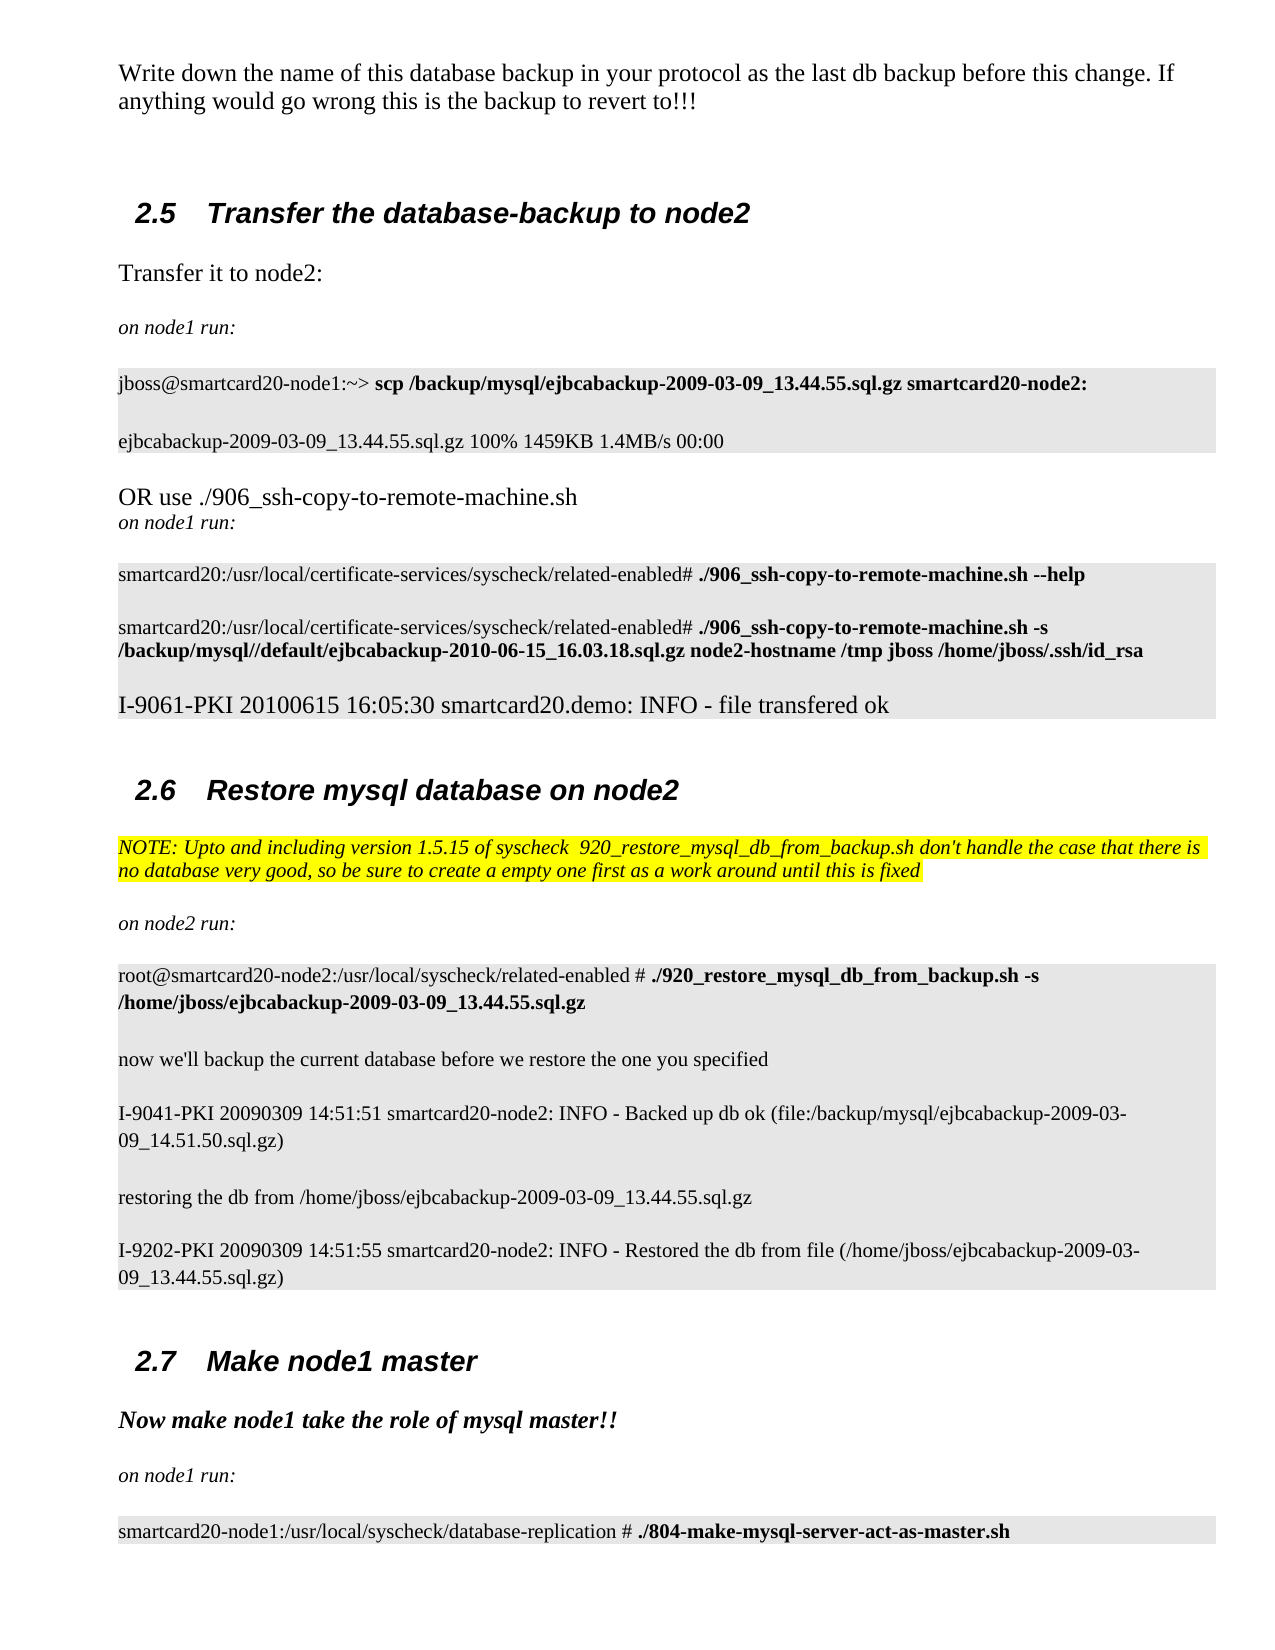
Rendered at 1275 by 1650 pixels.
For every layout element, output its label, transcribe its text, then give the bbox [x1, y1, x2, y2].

text on node2 run: [118, 912, 1216, 935]
text on node1 run: [118, 1464, 1216, 1487]
text OR use ./906_ssh-copy-to-remote-machine.sh [118, 483, 1216, 511]
text smartcard20:/usr/local/certificate-services/syscheck/related-enabled# ./906_ssh-copy-to-remote-machine.sh -s /backup/mysql//default/ejbcabackup-2010-06-15_16.03.18.sql.gz node2-hostname /tmp jboss /home/jboss/.ssh/id_rsa [118, 616, 1216, 662]
text root@smartcard20-node2:/usr/local/syscheck/related-enabled # ./920_restore_mysql_db_from_backup.sh -s /home/jboss/ejbcabackup-2009-03-09_13.44.55.sql.gz [118, 964, 1216, 1015]
text Now make node1 take the role of mysql master!! [118, 1407, 1216, 1434]
text jboss@smartcard20-node1:~> scp /backup/mysql/ejbcabackup-2009-03-09_13.44.55.sql.gz smartcard20-node2: [118, 368, 1216, 396]
text Transfer it to node2: [118, 259, 1216, 286]
text now we'll backup the current database before we restore the one you specified [118, 1044, 1216, 1072]
subtitle Transfer the database-backup to node2 [127, 197, 1207, 229]
text ejbcabackup-2009-03-09_13.44.55.sql.gz 100% 1459KB 1.4MB/s 00:00 [118, 426, 1216, 453]
text Write down the name of this database backup in your protocol as the last db backup before this change. If anything would go wrong this is the backup to revert to!!! [118, 59, 1216, 114]
text I-9202-PKI 20090309 14:51:55 smartcard20-node2: INFO - Restored the db from file (/home/jboss/ejbcabackup-2009-03-09_13.44.55.sql.gz) [118, 1239, 1216, 1290]
text I-9041-PKI 20090309 14:51:51 smartcard20-node2: INFO - Backed up db ok (file:/backup/mysql/ejbcabackup-2009-03-09_14.51.50.sql.gz) [118, 1102, 1216, 1152]
text NOTE: Upto and including version 1.5.15 of syscheck 920_restore_mysql_db_from_backup.sh don't handle the case that there is no database very good, so be sure to create a empty one first as a work around until this is fixed [118, 836, 1216, 882]
text on node1 run: [118, 316, 1216, 339]
text smartcard20-node1:/usr/local/syscheck/database-replication # ./804-make-mysql-server-act-as-master.sh [118, 1516, 1216, 1544]
text smartcard20:/usr/local/certificate-services/syscheck/related-enabled# ./906_ssh-copy-to-remote-machine.sh --help [118, 563, 1216, 586]
text restoring the db from /home/jboss/ejbcabackup-2009-03-09_13.44.55.sql.gz [118, 1182, 1216, 1210]
subtitle Make node1 master [127, 1344, 1207, 1377]
text on node1 run: [118, 511, 1216, 534]
subtitle Restore mysql database on node2 [127, 774, 1207, 806]
text I-9061-PKI 20100615 16:05:30 smartcard20.demo: INFO - file transfered ok [118, 692, 1216, 719]
